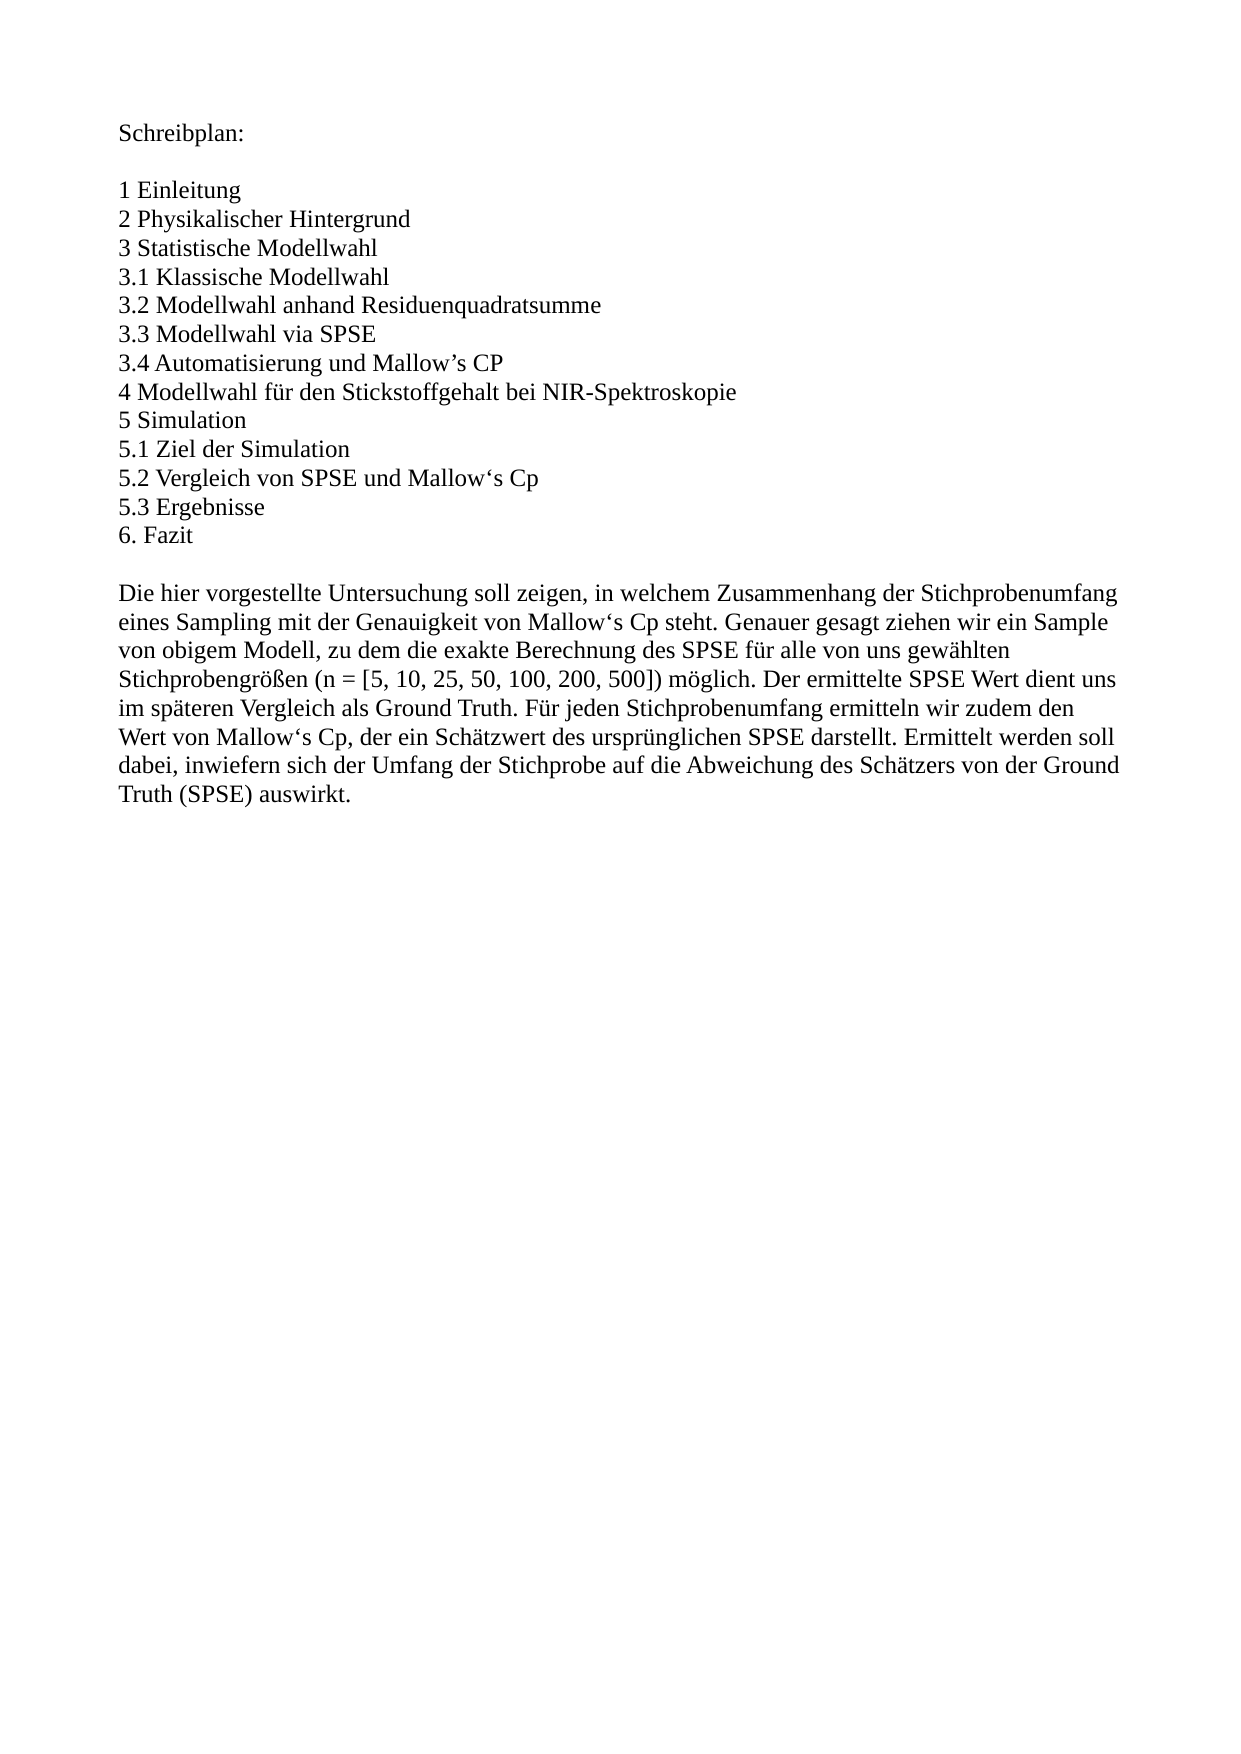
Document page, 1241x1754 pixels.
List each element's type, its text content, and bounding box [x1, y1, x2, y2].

text 3.3 Modellwahl via SPSE [118, 319, 1122, 348]
text 1 Einleitung [118, 176, 1122, 204]
text Schreibplan: [118, 118, 1122, 147]
text 3.2 Modellwahl anhand Residuenquadratsumme [118, 291, 1122, 319]
text 3.1 Klassische Modellwahl [118, 262, 1122, 291]
text 4 Modellwahl für den Stickstoffgehalt bei NIR-Spektroskopie [118, 377, 1122, 406]
text 3.4 Automatisierung und Mallow’s CP [118, 348, 1122, 377]
text 5.3 Ergebnisse [118, 492, 1122, 521]
text 2 Physikalischer Hintergrund [118, 204, 1122, 233]
text 5.1 Ziel der Simulation [118, 434, 1122, 463]
text 6. Fazit [118, 521, 1122, 549]
text 5 Simulation [118, 406, 1122, 434]
text Die hier vorgestellte Untersuchung soll zeigen, in welchem Zusammenhang der Stichprobenumfang eines Sampling mit der Genauigkeit von Mallow‘s Cp steht. Genauer gesagt ziehen wir ein Sample von obigem Modell, zu dem die exakte Berechnung des SPSE für alle von uns gewählten Stichprobengrößen (n = [5, 10, 25, 50, 100, 200, 500]) möglich. Der ermittelte SPSE Wert dient uns im späteren Vergleich als Ground Truth. Für jeden Stichprobenumfang ermitteln wir zudem den Wert von Mallow‘s Cp, der ein Schätzwert des ursprünglichen SPSE darstellt. Ermittelt werden soll dabei, inwiefern sich der Umfang der Stichprobe auf die Abweichung des Schätzers von der Ground Truth (SPSE) auswirkt. [118, 578, 1122, 808]
text 5.2 Vergleich von SPSE und Mallow‘s Cp [118, 463, 1122, 492]
text 3 Statistische Modellwahl [118, 233, 1122, 262]
